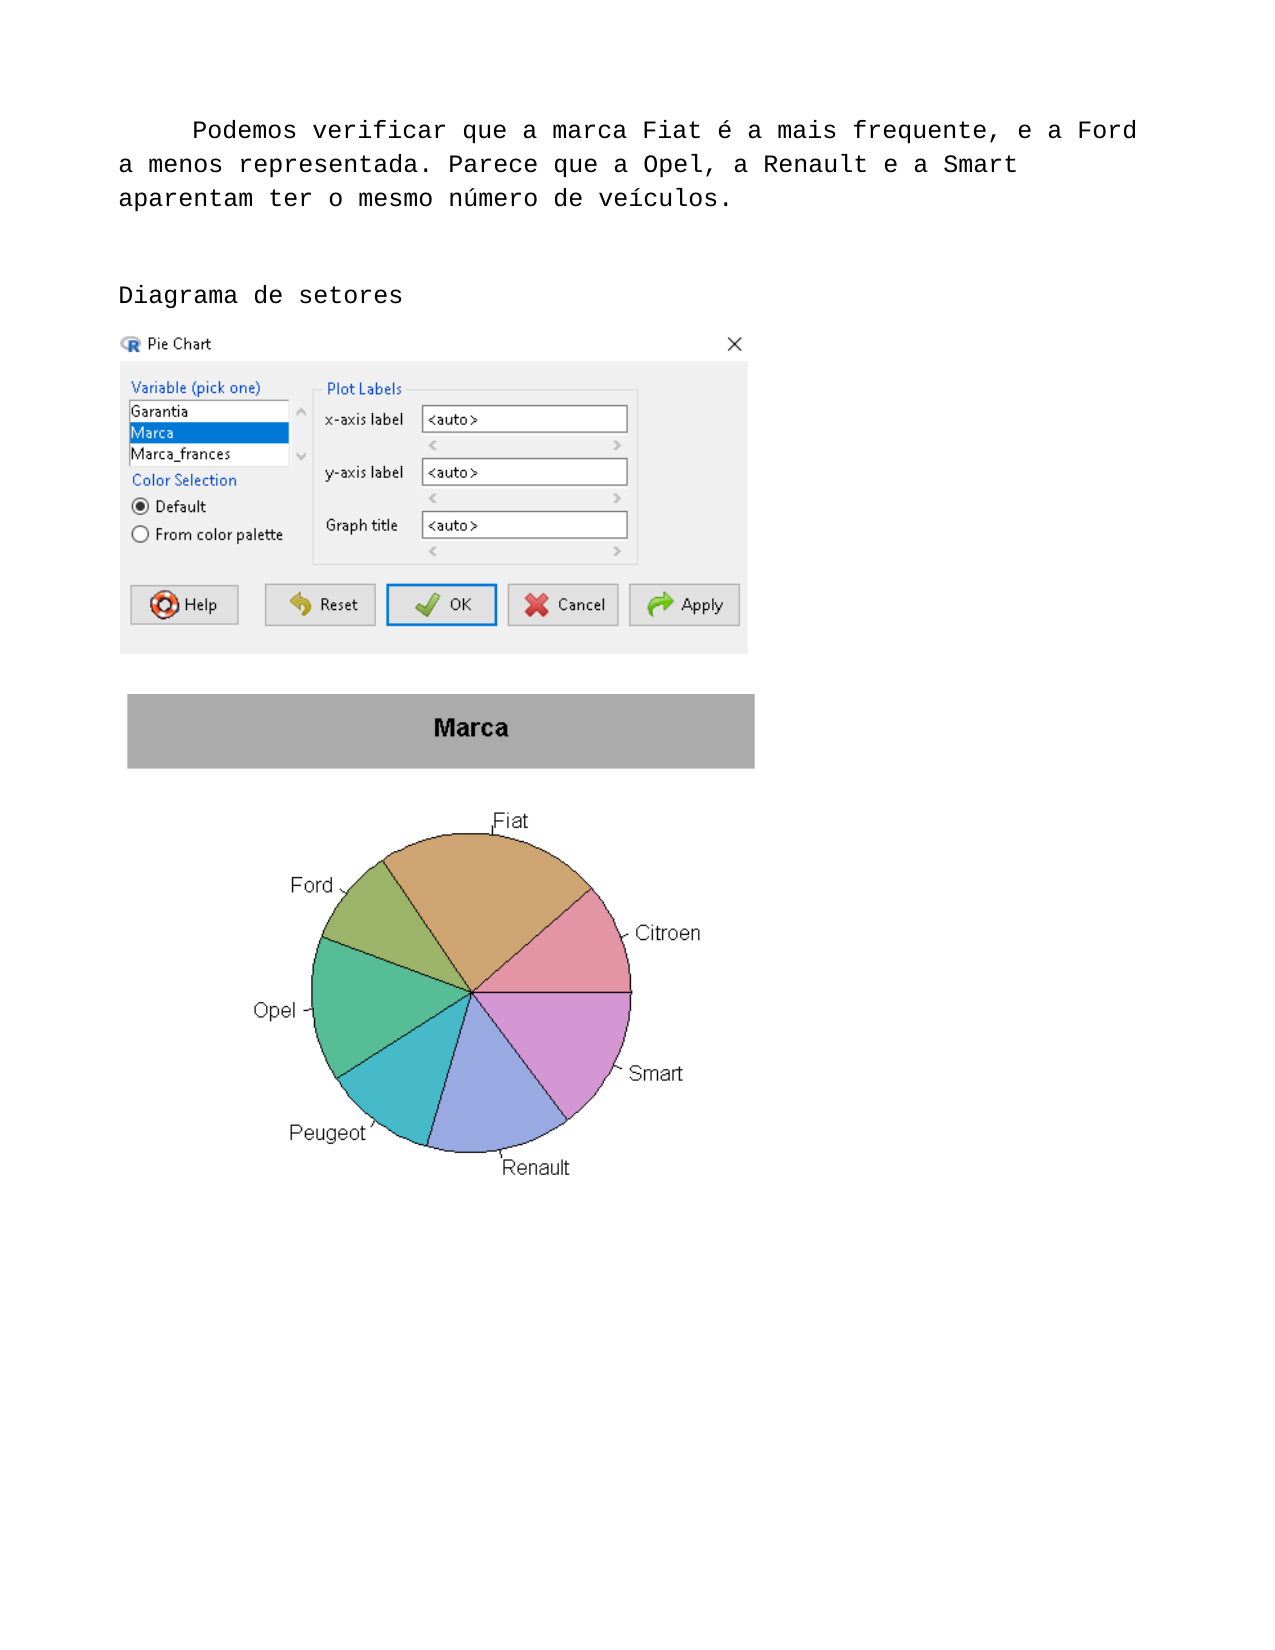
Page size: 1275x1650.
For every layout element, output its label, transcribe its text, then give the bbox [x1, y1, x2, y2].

text Diagrama de setores [118, 283, 1157, 311]
picture [127, 694, 755, 1313]
text Podemos verificar que a marca Fiat é a mais frequente, e a Ford a menos representada. Parece que a Opel, a Renault e a Smart aparentam ter o mesmo número de veículos. [118, 118, 1157, 214]
picture [120, 331, 748, 654]
